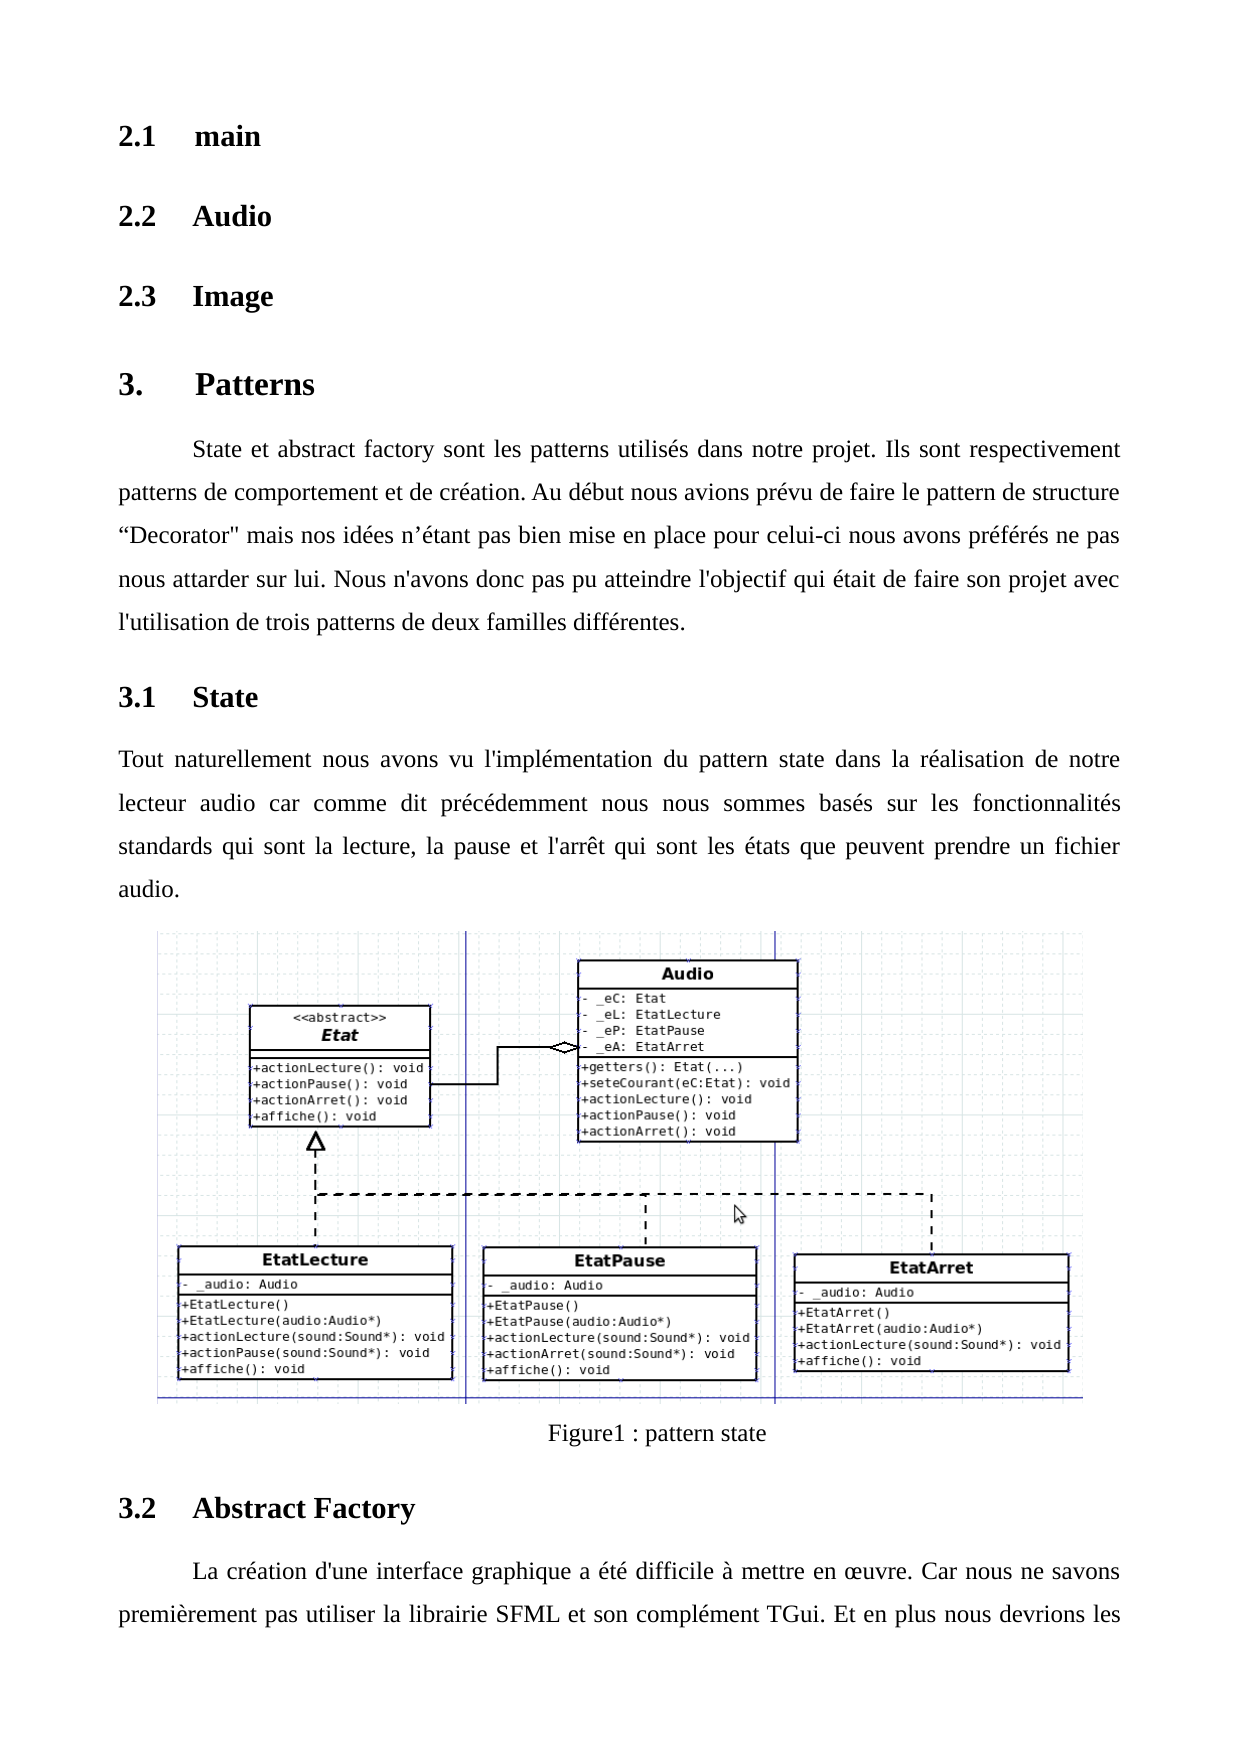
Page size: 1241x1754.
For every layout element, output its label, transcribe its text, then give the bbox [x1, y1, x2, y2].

subtitle Patterns [118, 364, 1122, 403]
subtitle 3.1 State [118, 679, 1122, 714]
text State et abstract factory sont les patterns utilisés dans notre projet. Ils sont respectivement patterns de comportement et de création. Au début nous avions prévu de faire le pattern de structure “Decorator" mais nos idées n’étant pas bien mise en place pour celui-ci nous avons préférés ne pas nous attarder sur lui. Nous n'avons donc pas pu atteindre l'objectif qui était de faire son projet avec l'utilisation de trois patterns de deux familles différentes. [118, 434, 1122, 636]
subtitle 2.1 main [118, 118, 1122, 153]
subtitle 2.2 Audio [118, 198, 1122, 233]
text La création d'une interface graphique a été difficile à mettre en œuvre. Car nous ne savons premièrement pas utiliser la librairie SFML et son complément TGui. Et en plus nous devrions les [118, 1556, 1122, 1628]
text Tout naturellement nous avons vu l'implémentation du pattern state dans la réalisation de notre lecteur audio car comme dit précédemment nous nous sommes basés sur les fonctionnalités standards qui sont la lecture, la pause et l'arrêt qui sont les états que peuvent prendre un fichier audio. [118, 744, 1122, 903]
subtitle 2.3 Image [118, 278, 1122, 313]
text Figure1 : pattern state [118, 932, 1122, 1447]
subtitle 3.2 Abstract Factory [118, 1490, 1122, 1526]
picture [157, 931, 1083, 1404]
